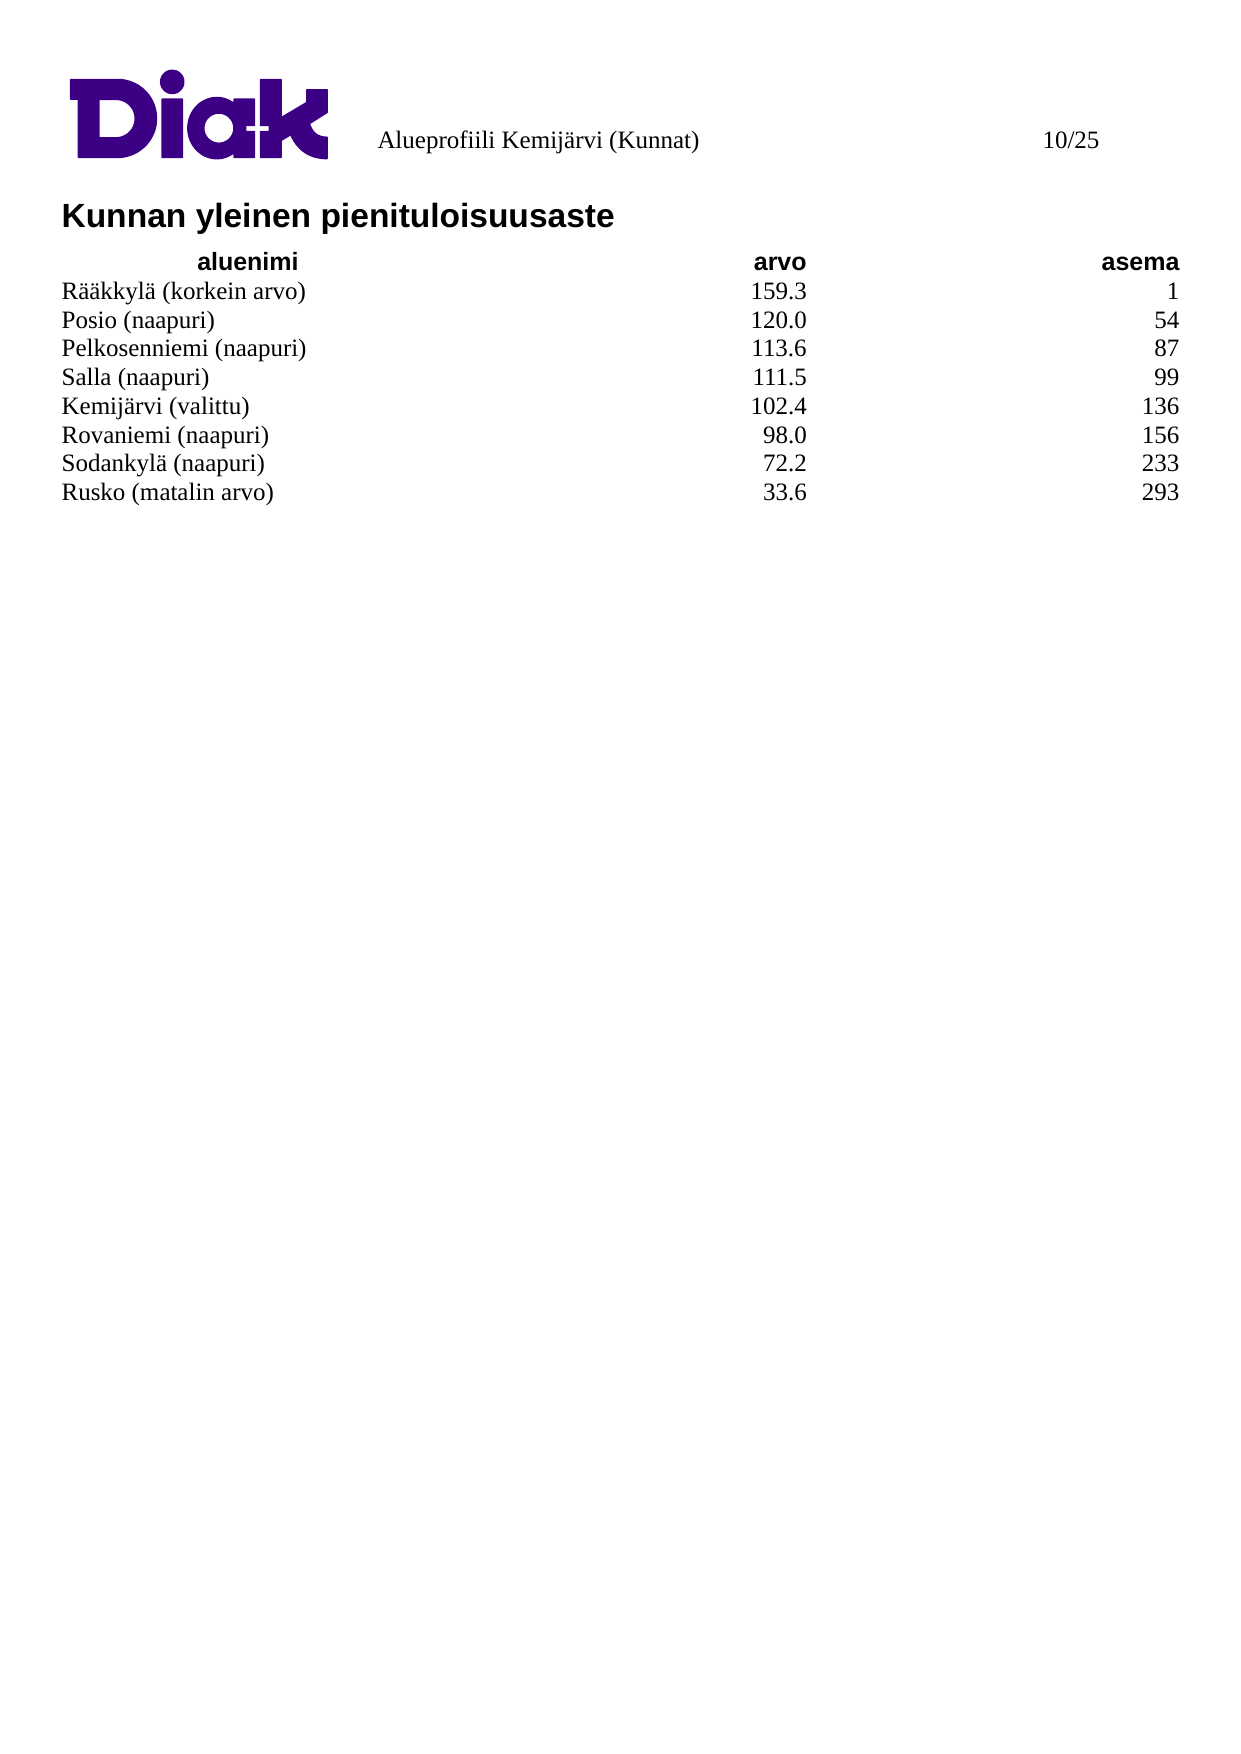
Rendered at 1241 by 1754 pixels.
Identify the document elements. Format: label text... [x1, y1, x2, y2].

table_cell 98.0 [434, 420, 806, 448]
table_cell Pelkosenniemi (naapuri) [61, 334, 434, 362]
table_header asema [806, 247, 1179, 276]
table_cell 87 [806, 334, 1179, 362]
table_cell 33.6 [434, 477, 806, 506]
table_header arvo [434, 247, 806, 276]
table_cell Rääkkylä (korkein arvo) [61, 276, 434, 305]
table_cell 113.6 [434, 334, 806, 362]
table_cell 293 [806, 477, 1179, 506]
table_cell 111.5 [434, 362, 806, 391]
table_cell 99 [806, 362, 1179, 391]
table_cell 136 [806, 391, 1179, 420]
table_cell Posio (naapuri) [61, 305, 434, 333]
table_cell 1 [806, 276, 1179, 305]
subtitle Kunnan yleinen pienituloisuusaste [61, 196, 1179, 235]
table_cell 233 [806, 449, 1179, 477]
table_cell 159.3 [434, 276, 806, 305]
table_cell 102.4 [434, 391, 806, 420]
table_header aluenimi [61, 247, 434, 276]
table_cell 120.0 [434, 305, 806, 333]
table_cell Rusko (matalin arvo) [61, 477, 434, 506]
table_cell Rovaniemi (naapuri) [61, 420, 434, 448]
table_cell Salla (naapuri) [61, 362, 434, 391]
table_cell Kemijärvi (valittu) [61, 391, 434, 420]
table_cell 54 [806, 305, 1179, 333]
table_cell 156 [806, 420, 1179, 448]
table_cell Sodankylä (naapuri) [61, 449, 434, 477]
table_cell 72.2 [434, 449, 806, 477]
